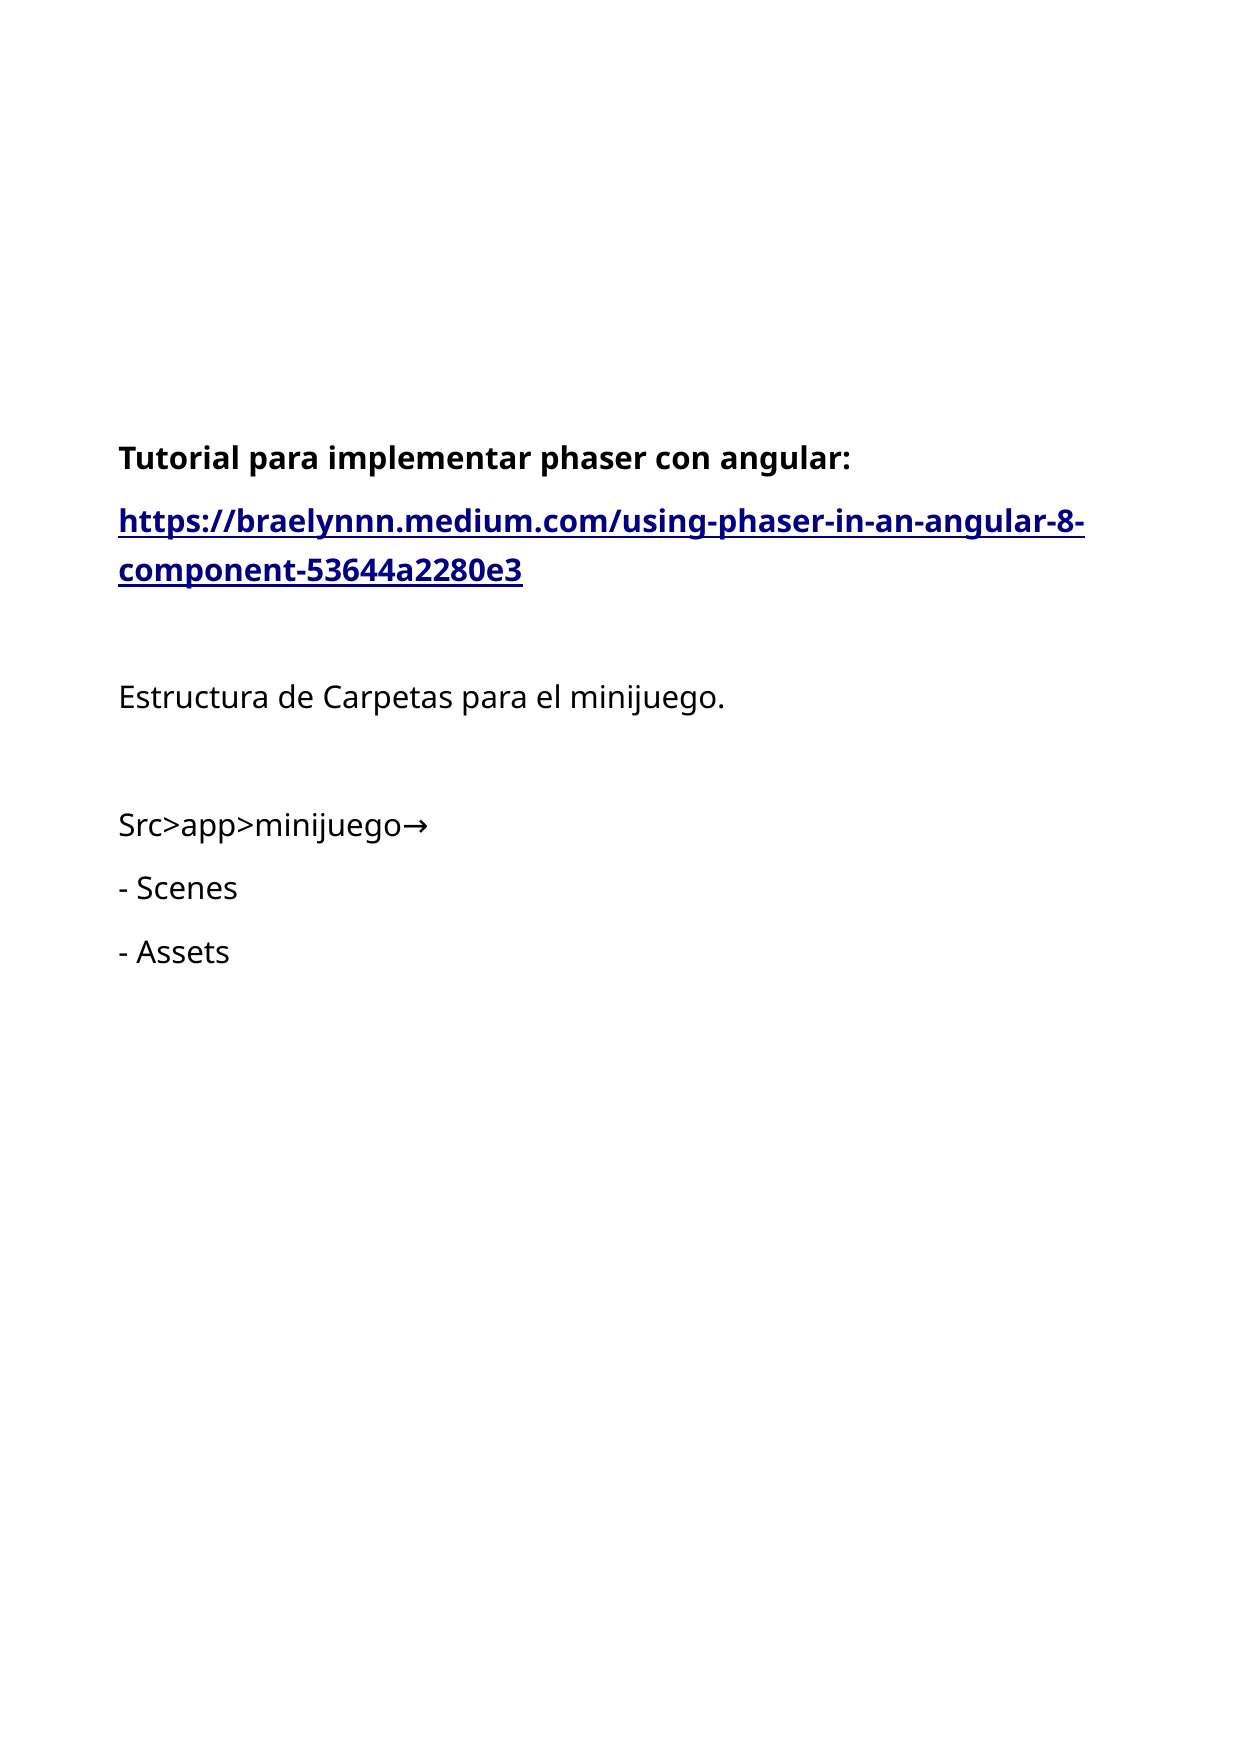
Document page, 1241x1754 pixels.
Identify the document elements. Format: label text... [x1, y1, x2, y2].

text - Scenes [118, 866, 1122, 909]
text Estructura de Carpetas para el minijuego. [118, 675, 1122, 718]
text https://braelynnn.medium.com/using-phaser-in-an-angular-8-component-53644a2280e3 [118, 499, 1122, 591]
text Tutorial para implementar phaser con angular: [118, 436, 1122, 478]
text Src>app>minijuego→ [118, 802, 1122, 845]
text - Assets [118, 929, 1122, 972]
